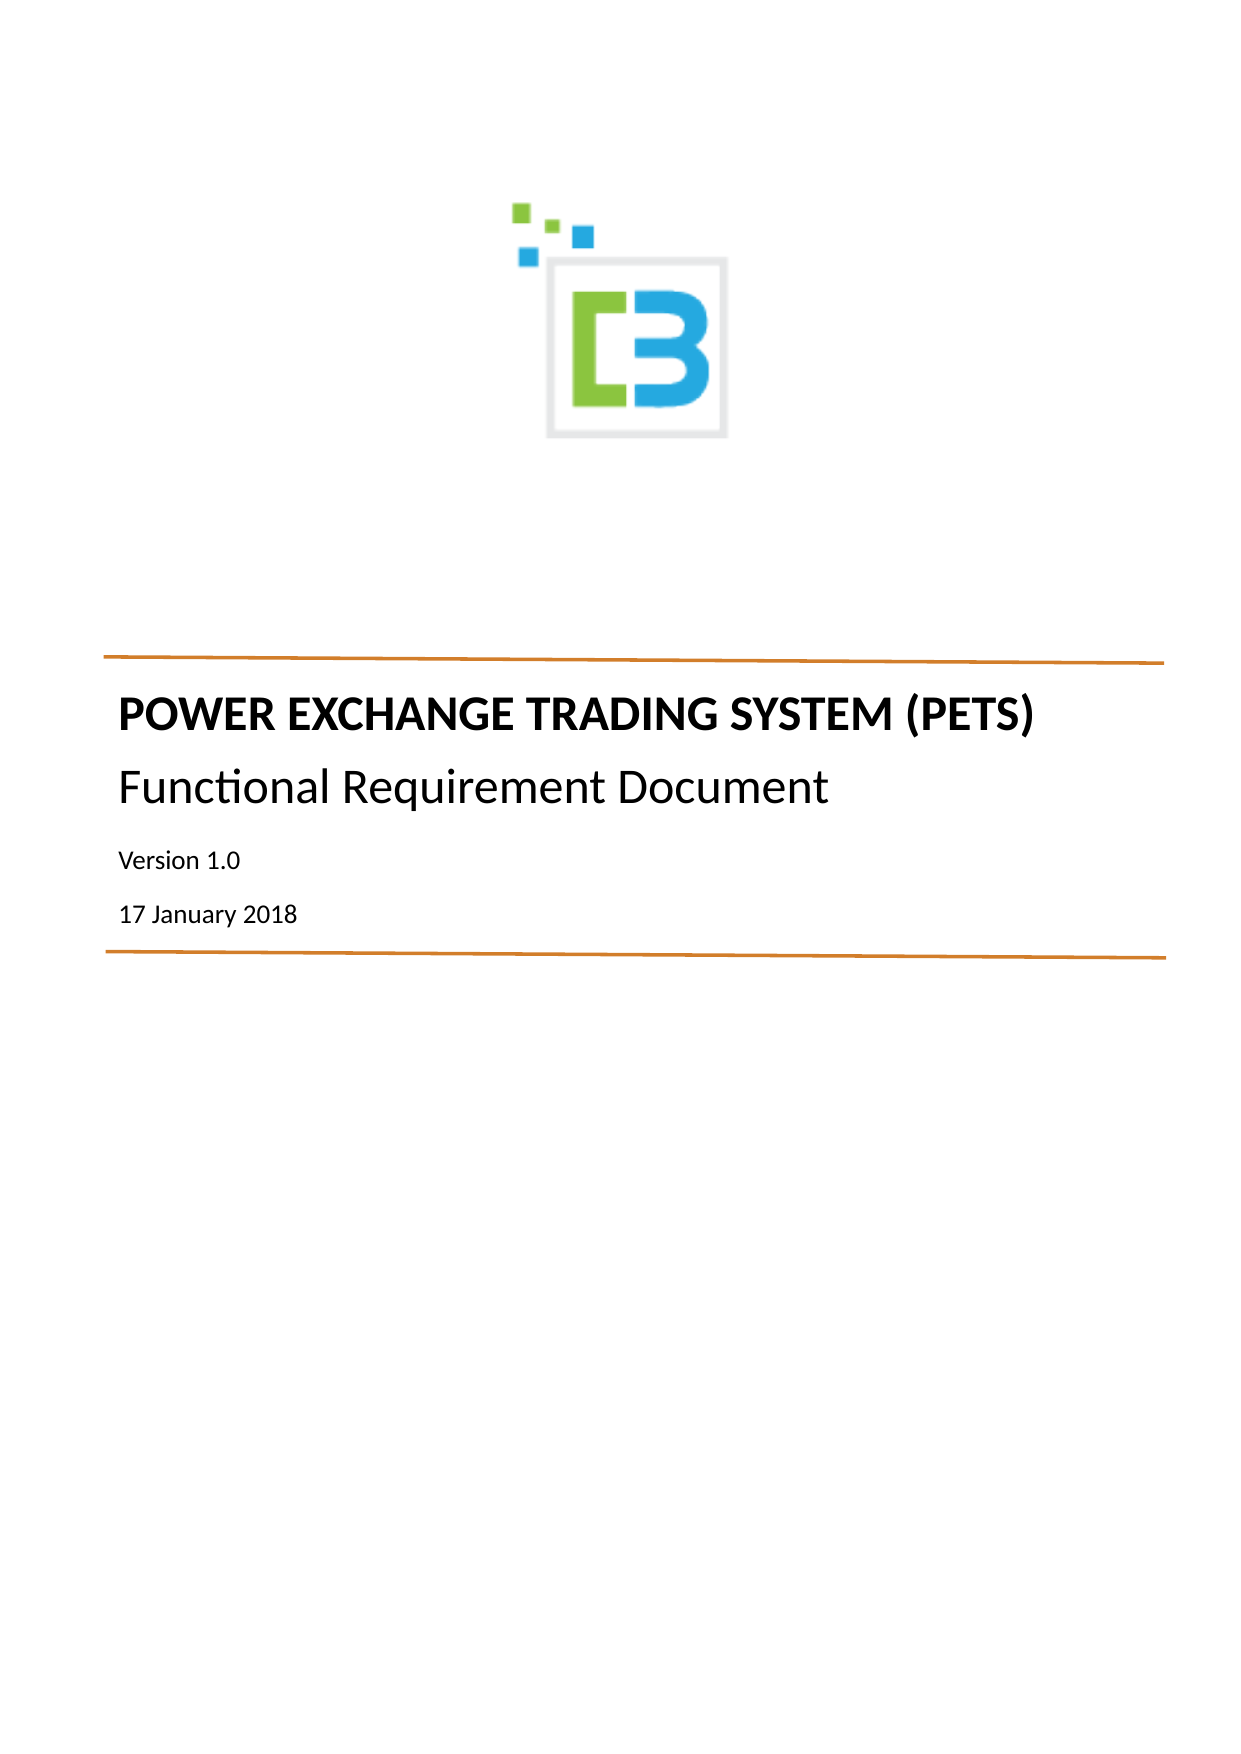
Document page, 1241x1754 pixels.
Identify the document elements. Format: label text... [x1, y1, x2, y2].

text Functional Requirement Document [118, 755, 1122, 816]
text Version 1.0 [118, 843, 1122, 876]
title POWER EXCHANGE TRADING SYSTEM (PETS) [118, 682, 1122, 743]
text 17 January 2018 [118, 897, 1122, 930]
picture [500, 202, 740, 442]
